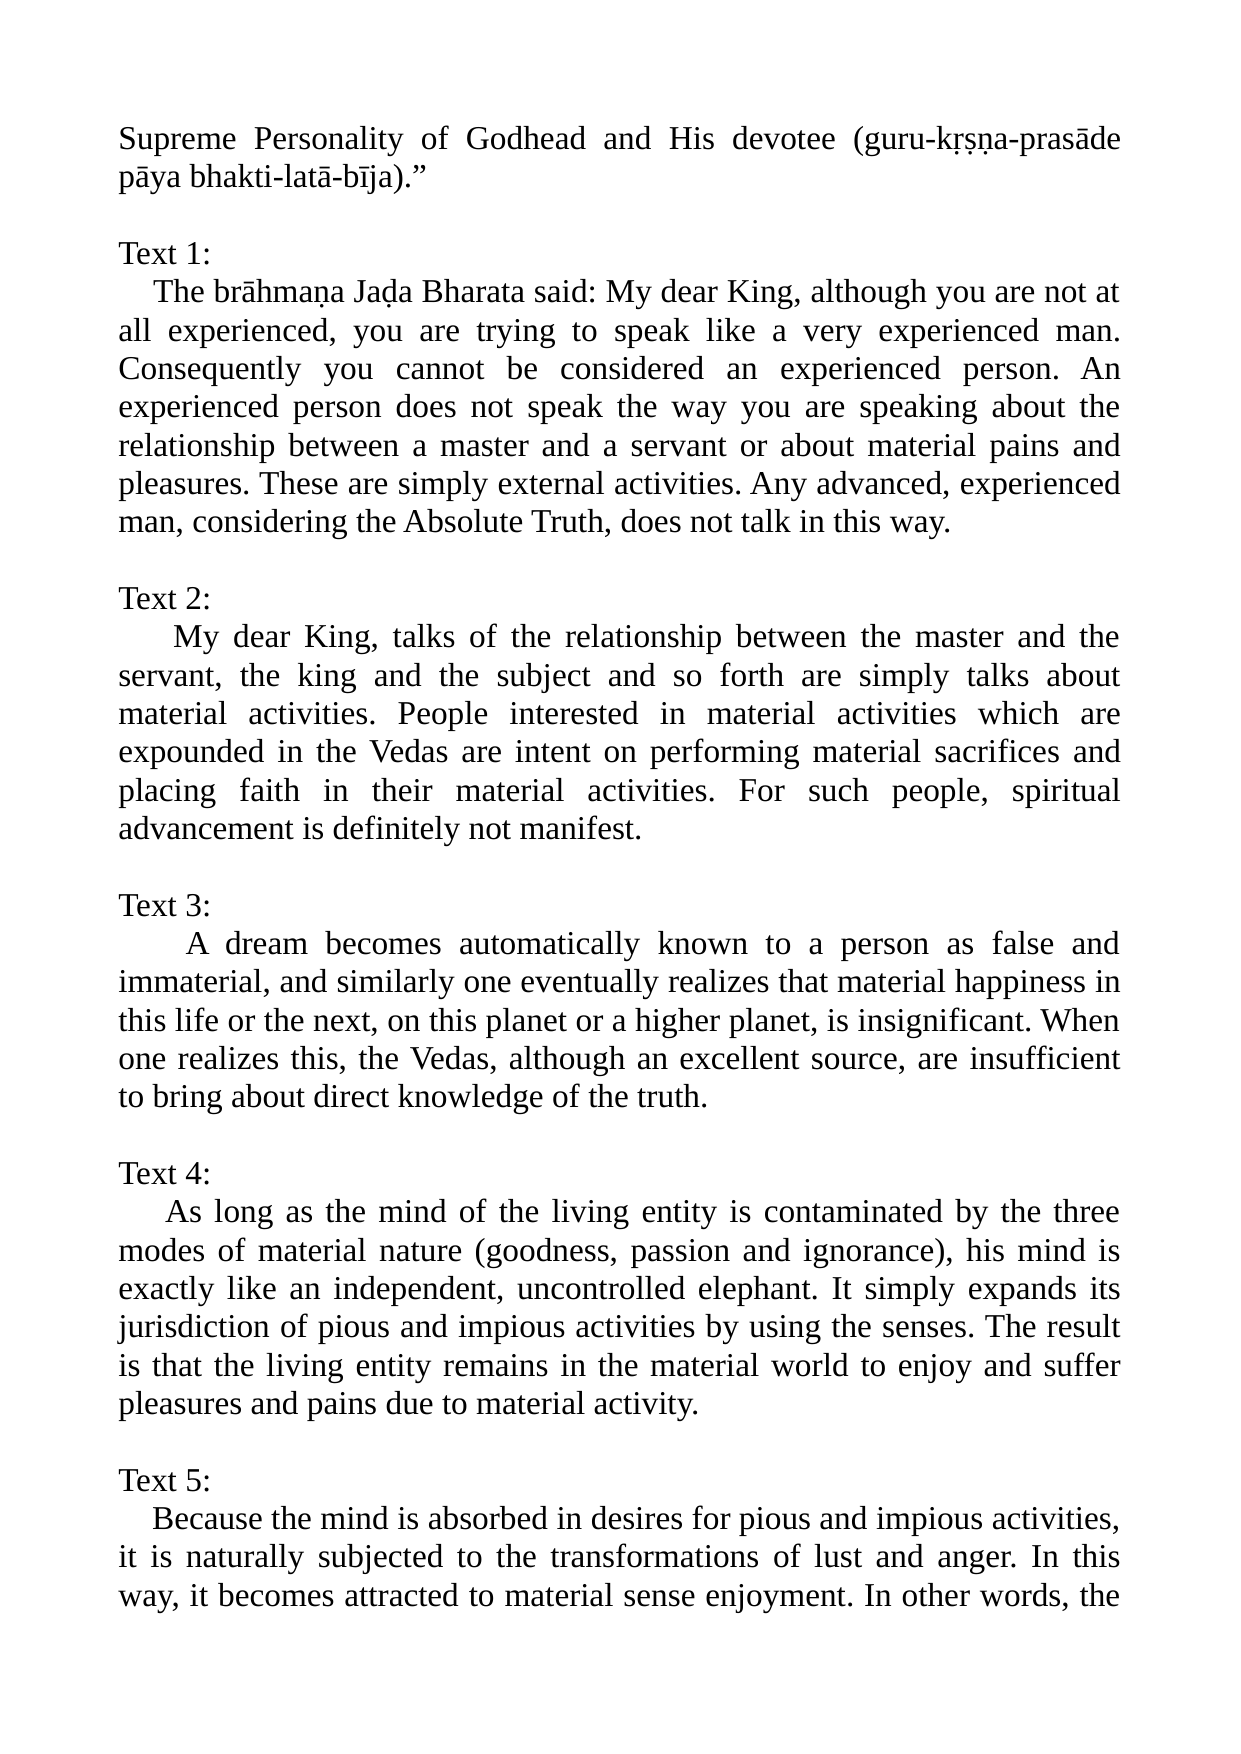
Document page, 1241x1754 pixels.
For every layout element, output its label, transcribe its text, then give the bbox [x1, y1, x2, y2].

text A dream becomes automatically known to a person as false and immaterial, and similarly one eventually realizes that material happiness in this life or the next, on this planet or a higher planet, is insignificant. When one realizes this, the Vedas, although an excellent source, are insufficient to bring about direct knowledge of the truth. [118, 923, 1122, 1115]
text Text 1: [118, 233, 1122, 271]
text The brāhmaṇa Jaḍa Bharata said: My dear King, although you are not at all experienced, you are trying to speak like a very experienced man. Consequently you cannot be considered an experienced person. An experienced person does not speak the way you are speaking about the relationship between a master and a servant or about material pains and pleasures. These are simply external activities. Any advanced, experienced man, considering the Absolute Truth, does not talk in this way. [118, 271, 1122, 540]
text Text 2: [118, 578, 1122, 616]
text Text 4: [118, 1153, 1122, 1191]
text Because the mind is absorbed in desires for pious and impious activities, it is naturally subjected to the transformations of lust and anger. In this way, it becomes attracted to material sense enjoyment. In other words, the [118, 1498, 1122, 1613]
text My dear King, talks of the relationship between the master and the servant, the king and the subject and so forth are simply talks about material activities. People interested in material activities which are expounded in the Vedas are intent on performing material sacrifices and placing faith in their material activities. For such people, spiritual advancement is definitely not manifest. [118, 616, 1122, 846]
text Text 3: [118, 885, 1122, 923]
text Supreme Personality of Godhead and His devotee (guru-kṛṣṇa-prasāde pāya bhakti-latā-bīja).” [118, 118, 1122, 195]
text Text 5: [118, 1460, 1122, 1498]
text As long as the mind of the living entity is contaminated by the three modes of material nature (goodness, passion and ignorance), his mind is exactly like an independent, uncontrolled elephant. It simply expands its jurisdiction of pious and impious activities by using the senses. The result is that the living entity remains in the material world to enjoy and suffer pleasures and pains due to material activity. [118, 1191, 1122, 1421]
